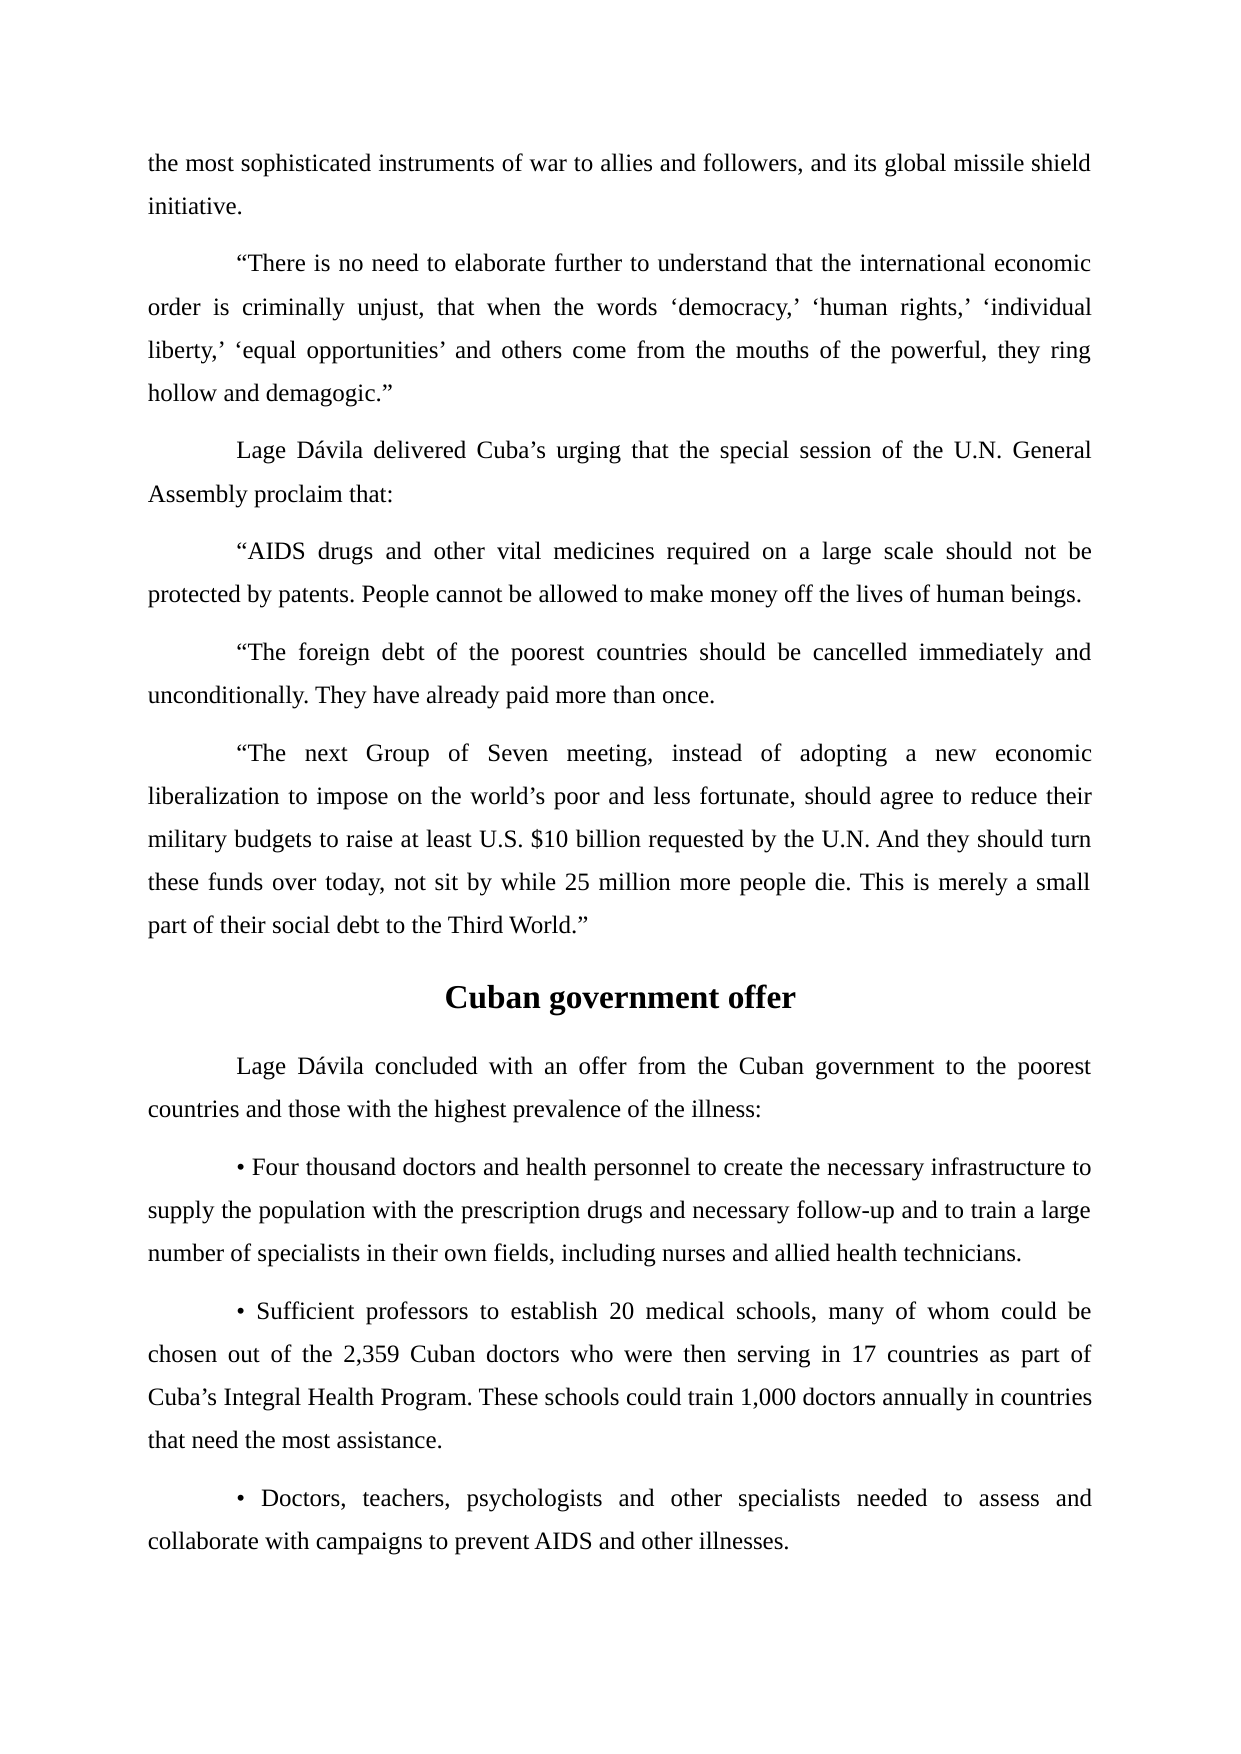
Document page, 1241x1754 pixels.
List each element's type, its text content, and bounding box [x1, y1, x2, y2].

text “The next Group of Seven meeting, instead of adopting a new economic liberalization to impose on the world’s poor and less fortunate, should agree to reduce their military budgets to raise at least U.S. $10 billion requested by the U.N. And they should turn these funds over today, not sit by while 25 million more people die. This is merely a small part of their social debt to the Third World.” [148, 738, 1093, 939]
text • Doctors, teachers, psychologists and other specialists needed to assess and collaborate with campaigns to prevent AIDS and other illnesses. [148, 1483, 1093, 1555]
text Lage Dávila concluded with an offer from the Cuban government to the poorest countries and those with the highest prevalence of the illness: [148, 1051, 1093, 1123]
text the most sophisticated instruments of war to allies and followers, and its global missile shield initiative. [148, 148, 1093, 219]
text “AIDS drugs and other vital medicines required on a large scale should not be protected by patents. People cannot be allowed to make money off the lives of human beings. [148, 536, 1093, 608]
text “The foreign debt of the poorest countries should be cancelled immediately and unconditionally. They have already paid more than once. [148, 637, 1093, 709]
text • Sufficient professors to establish 20 medical schools, many of whom could be chosen out of the 2,359 Cuban doctors who were then serving in 17 countries as part of Cuba’s Integral Health Program. These schools could train 1,000 doctors annually in countries that need the most assistance. [148, 1296, 1093, 1454]
subtitle Cuban government offer [148, 977, 1093, 1015]
text Lage Dávila delivered Cuba’s urging that the special session of the U.N. General Assembly proclaim that: [148, 436, 1093, 507]
text • Four thousand doctors and health personnel to create the necessary infrastructure to supply the population with the prescription drugs and necessary follow-up and to train a large number of specialists in their own fields, including nurses and allied health technicians. [148, 1152, 1093, 1267]
text “There is no need to elaborate further to understand that the international economic order is criminally unjust, that when the words ‘democracy,’ ‘human rights,’ ‘individual liberty,’ ‘equal opportunities’ and others come from the mouths of the powerful, they ring hollow and demagogic.” [148, 248, 1093, 407]
